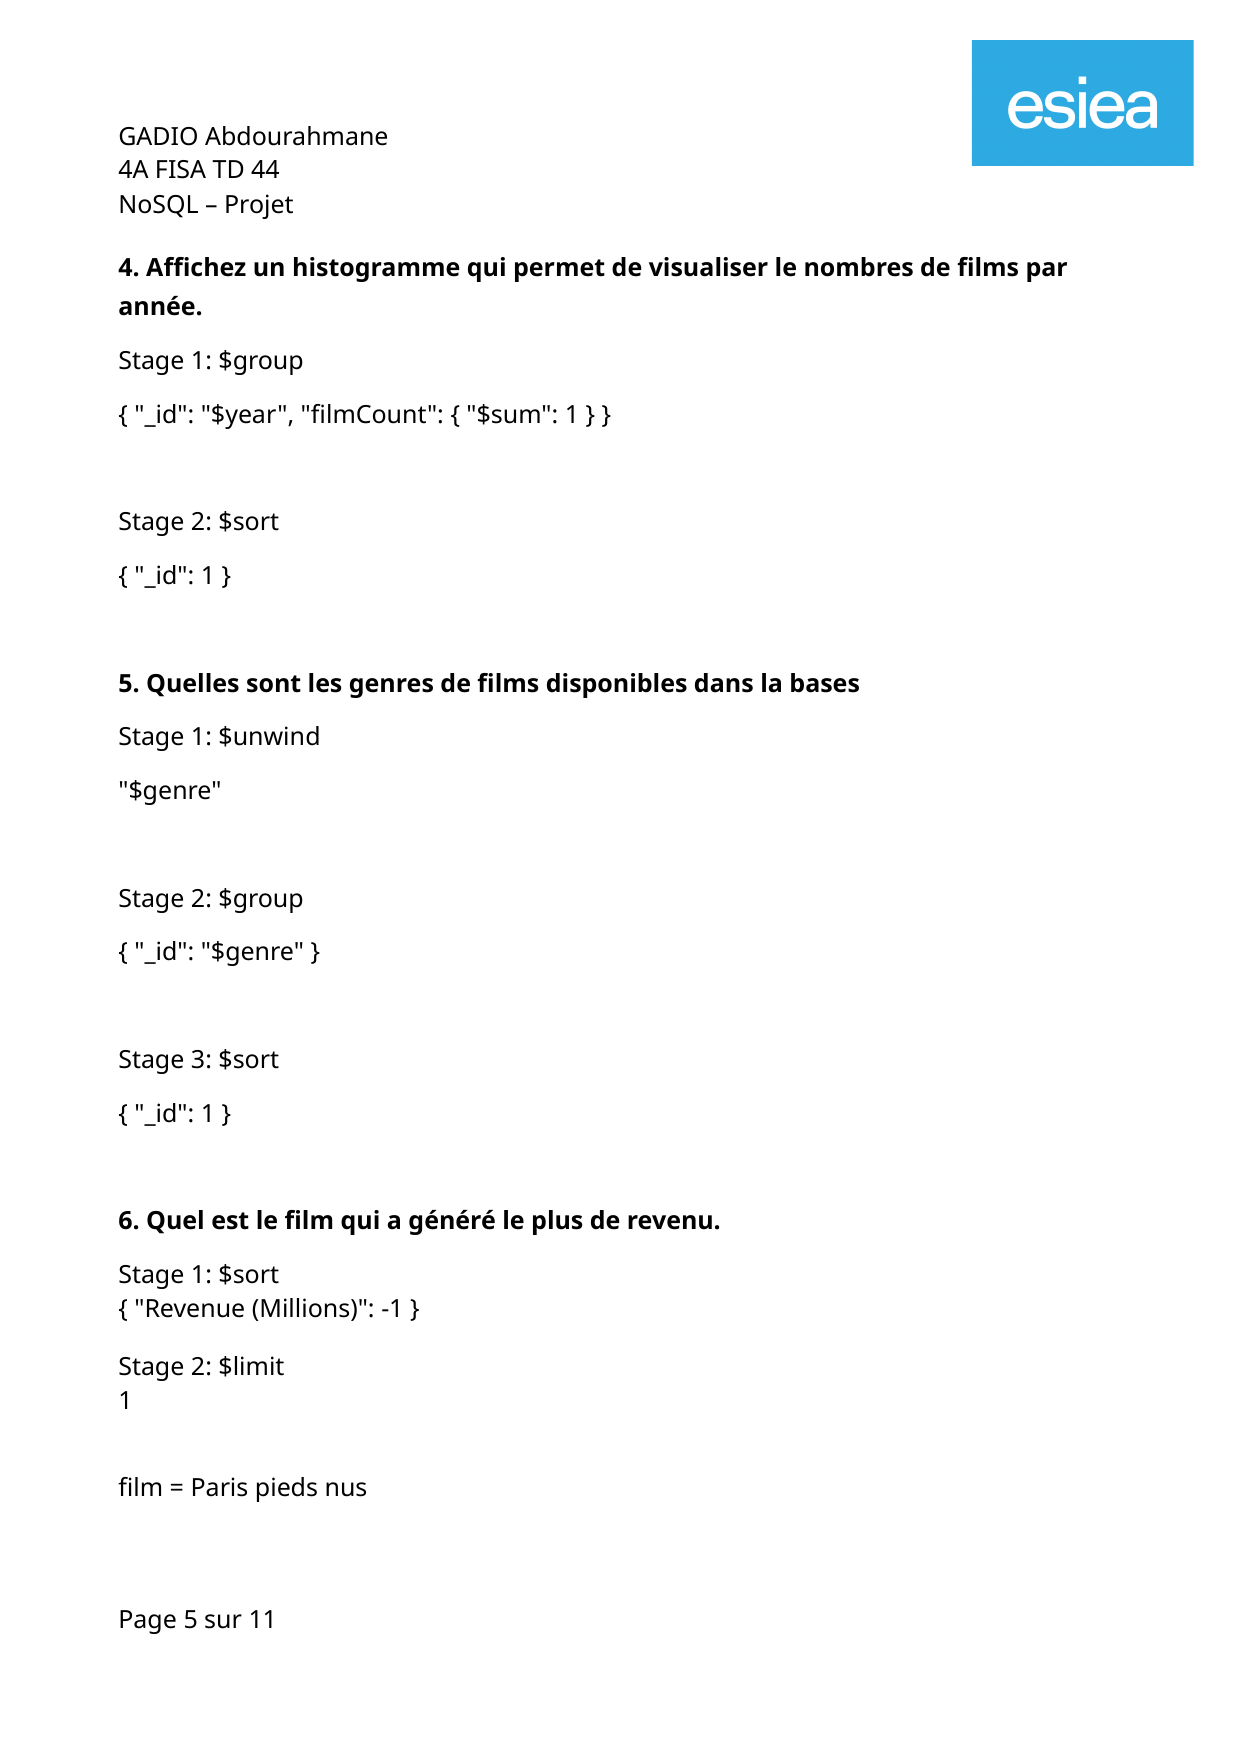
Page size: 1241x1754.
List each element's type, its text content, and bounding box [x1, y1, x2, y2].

text 5. Quelles sont les genres de films disponibles dans la bases [118, 665, 1122, 699]
text 1 [118, 1382, 1122, 1416]
text { "_id": "$year", "filmCount": { "$sum": 1 } } [118, 396, 1122, 431]
text Stage 1: $sort [118, 1256, 1122, 1291]
text film = Paris pieds nus [118, 1470, 1122, 1504]
text Stage 2: $limit [118, 1348, 1122, 1382]
text 4. Affichez un histogramme qui permet de visualiser le nombres de films par année. [118, 250, 1122, 323]
text { "_id": "$genre" } [118, 934, 1122, 968]
text Stage 3: $sort [118, 1041, 1122, 1076]
text { "_id": 1 } [118, 1095, 1122, 1129]
text Stage 2: $group [118, 880, 1122, 914]
text Stage 1: $group [118, 343, 1122, 377]
text 6. Quel est le film qui a généré le plus de revenu. [118, 1203, 1122, 1237]
text Stage 1: $unwind [118, 719, 1122, 753]
text { "Revenue (Millions)": -1 } [118, 1291, 1122, 1324]
text "$genre" [118, 773, 1122, 807]
picture [971, 40, 1194, 166]
text Stage 2: $sort [118, 504, 1122, 538]
text { "_id": 1 } [118, 558, 1122, 592]
